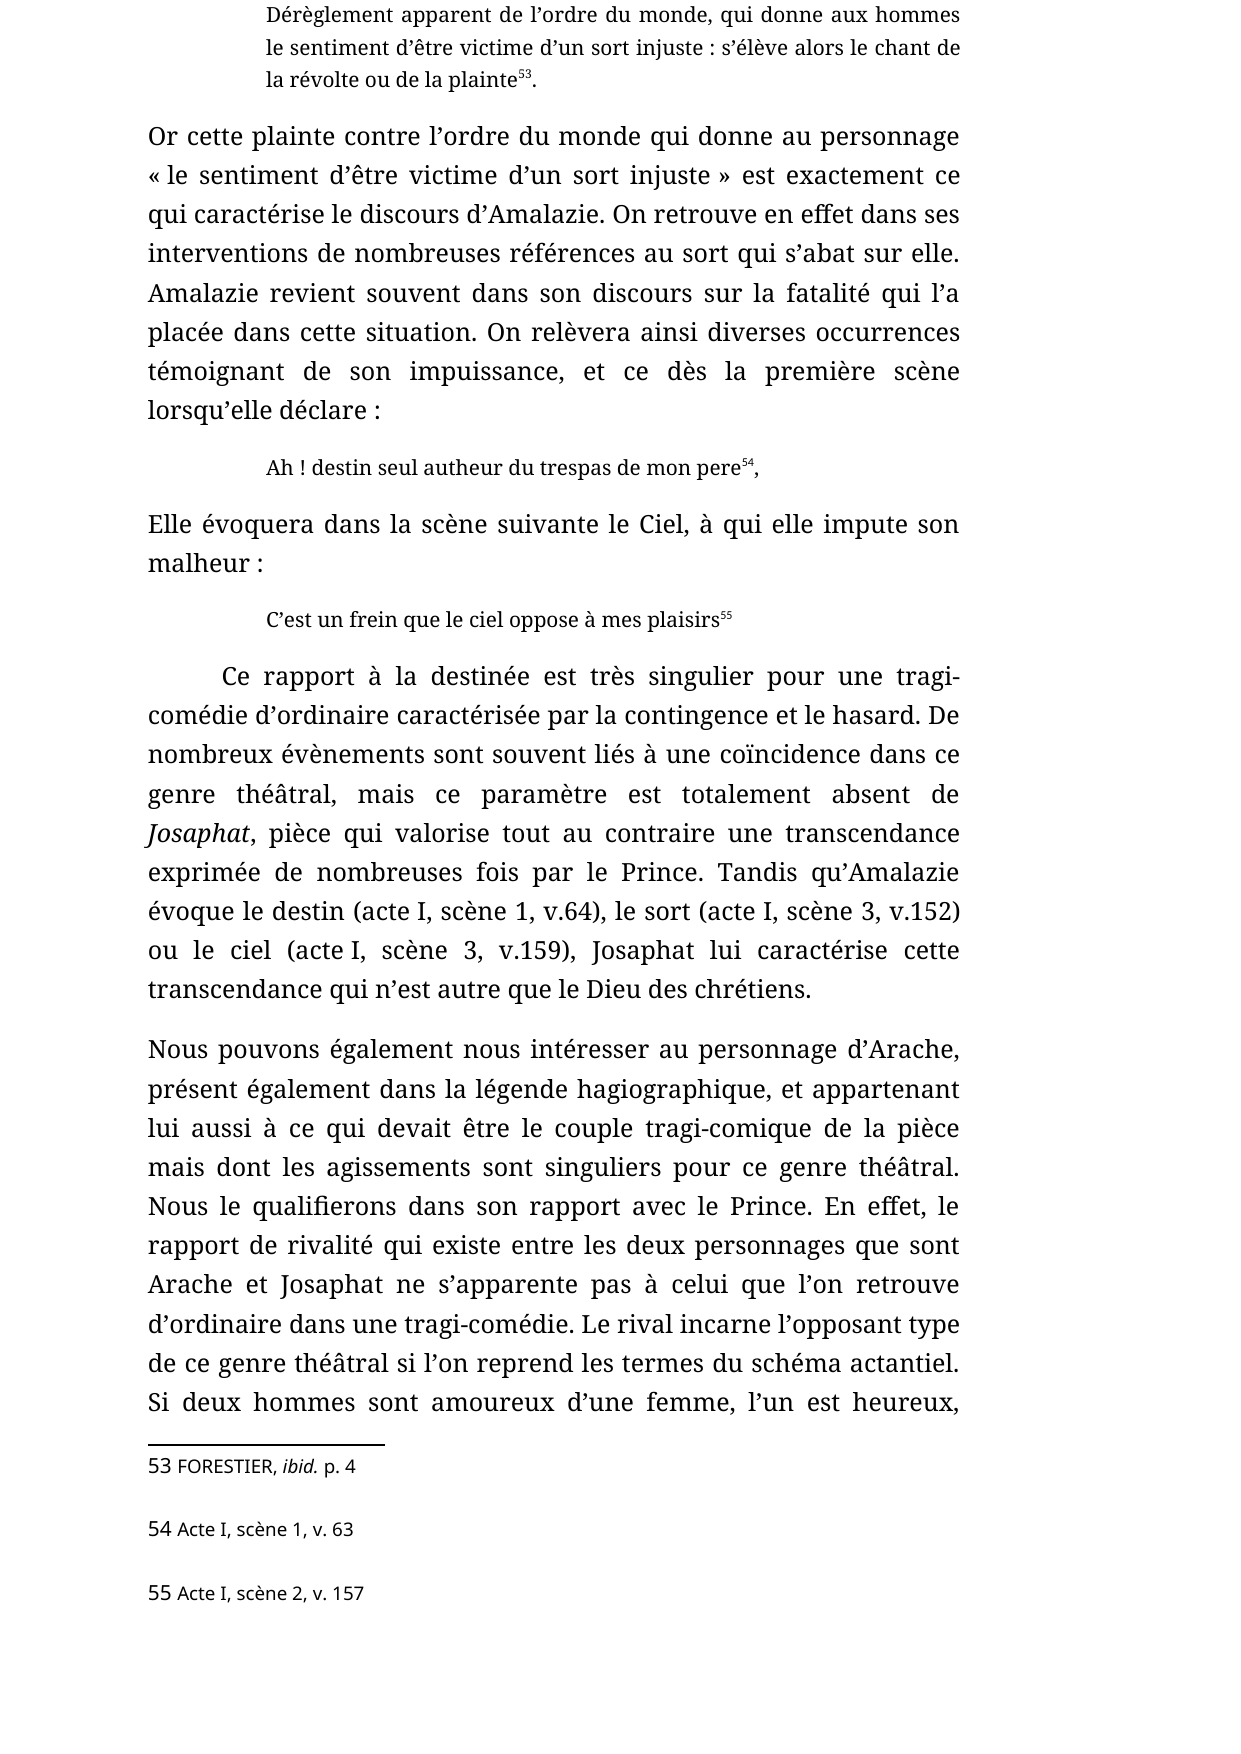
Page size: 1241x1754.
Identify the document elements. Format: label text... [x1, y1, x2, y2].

text Elle évoquera dans la scène suivante le Ciel, à qui elle impute son malheur : [148, 506, 961, 579]
text Nous pouvons également nous intéresser au personnage d’Arache, présent également dans la légende hagiographique, et appartenant lui aussi à ce qui devait être le couple tragi-comique de la pièce mais dont les agissements sont singuliers pour ce genre théâtral. Nous le qualifierons dans son rapport avec le Prince. En effet, le rapport de rivalité qui existe entre les deux personnages que sont Arache et Josaphat ne s’apparente pas à celui que l’on retrouve d’ordinaire dans une tragi-comédie. Le rival incarne l’opposant type de ce genre théâtral si l’on reprend les termes du schéma actantiel. Si deux hommes sont amoureux d’une femme, l’un est heureux, [148, 1032, 961, 1419]
text Or cette plainte contre l’ordre du monde qui donne au personnage « le sentiment d’être victime d’un sort injuste » est exactement ce qui caractérise le discours d’Amalazie. On retrouve en effet dans ses interventions de nombreuses références au sort qui s’abat sur elle. Amalazie revient souvent dans son discours sur la fatalité qui l’a placée dans cette situation. On relèvera ainsi diverses occurrences témoignant de son impuissance, et ce dès la première scène lorsqu’elle déclare : [148, 119, 961, 427]
text C’est un frein que le ciel oppose à mes plaisirs [266, 605, 961, 634]
text Acte I, scène 1, v. 63 [148, 1514, 961, 1543]
text Acte I, scène 2, v. 157 [148, 1578, 961, 1606]
text Ce rapport à la destinée est très singulier pour une tragi-comédie d’ordinaire caractérisée par la contingence et le hasard. De nombreux évènements sont souvent liés à une coïncidence dans ce genre théâtral, mais ce paramètre est totalement absent de Josaphat, pièce qui valorise tout au contraire une transcendance exprimée de nombreuses fois par le Prince. Tandis qu’Amalazie évoque le destin (acte I, scène 1, v.64), le sort (acte I, scène 3, v.152) ou le ciel (acte I, scène 3, v.159), Josaphat lui caractérise cette transcendance qui n’est autre que le Dieu des chrétiens. [148, 659, 961, 1006]
text Ah ! destin seul autheur du trespas de mon pere, [266, 453, 961, 481]
text FORESTIER, ibid. p. 4 [148, 1451, 961, 1479]
text Dérèglement apparent de l’ordre du monde, qui donne aux hommes le sentiment d’être victime d’un sort injuste : s’élève alors le chant de la révolte ou de la plainte. [266, 0, 961, 94]
